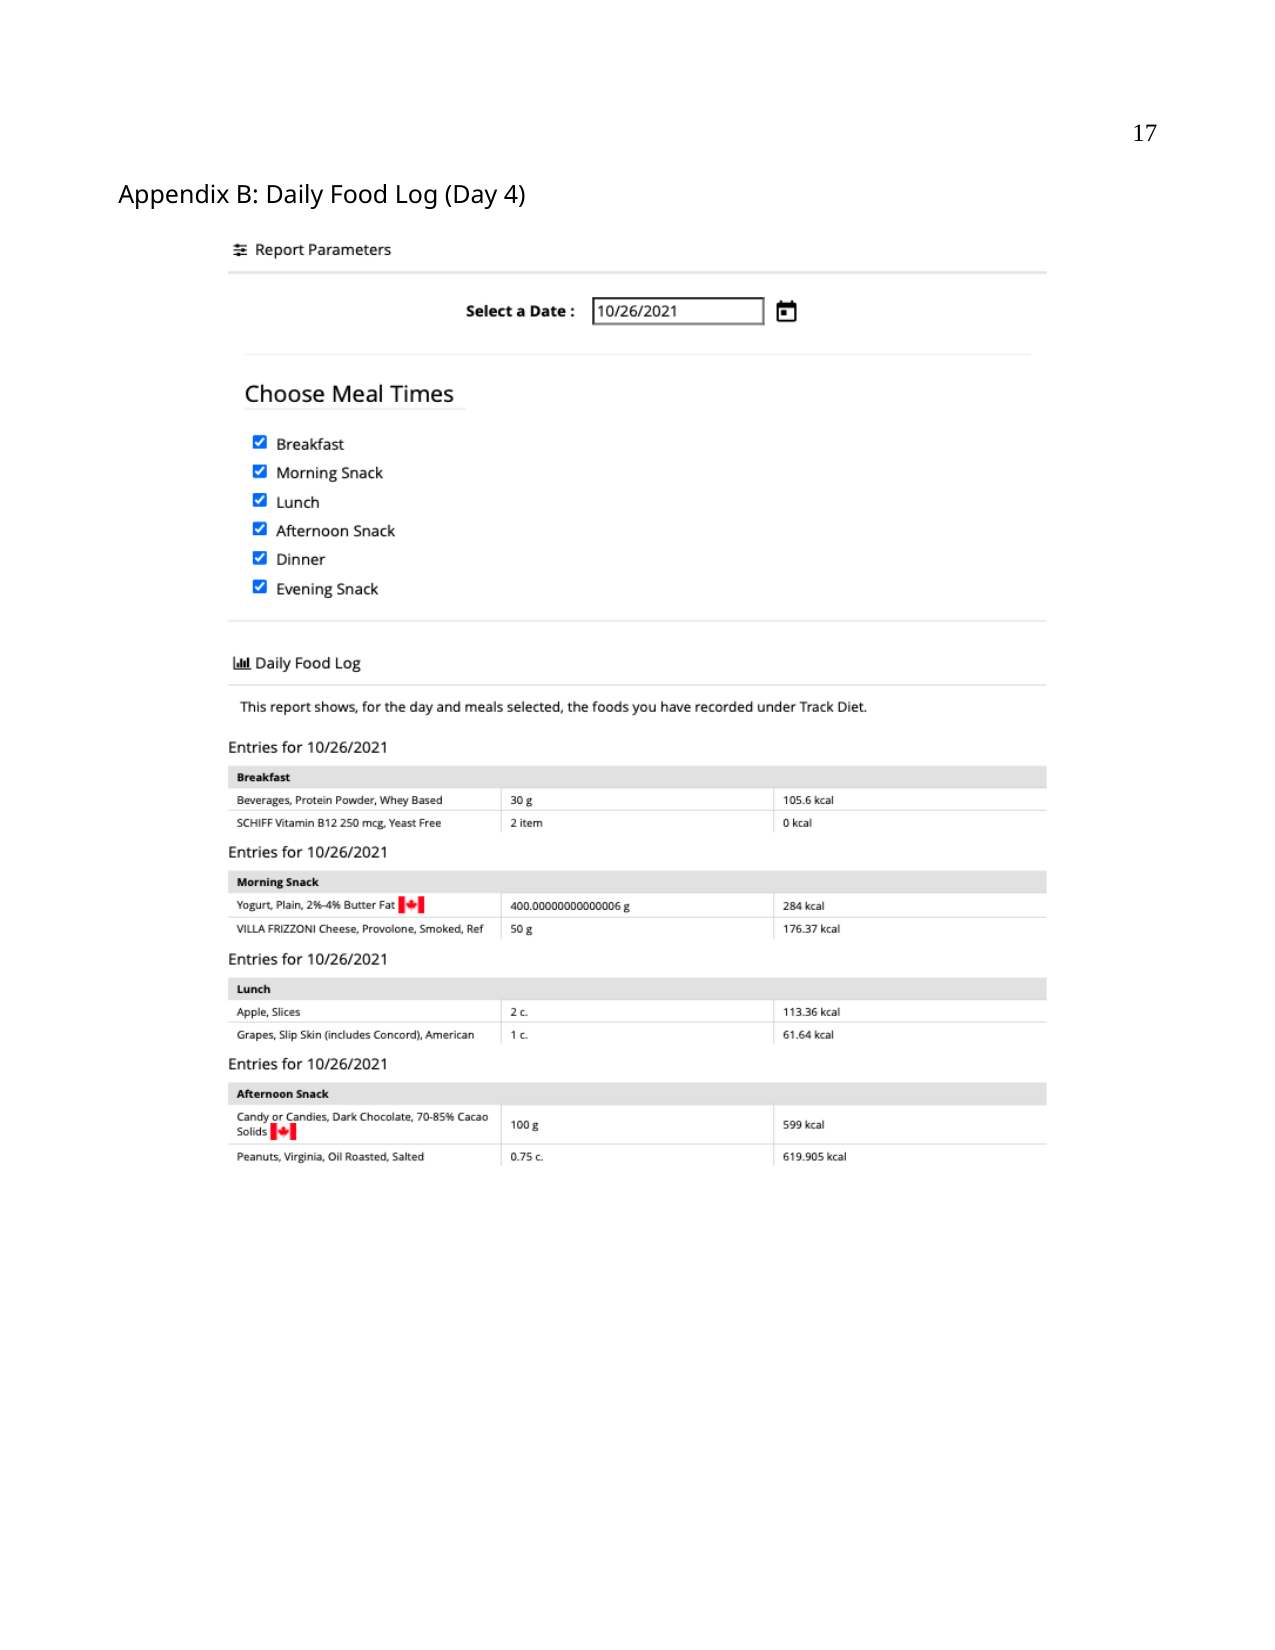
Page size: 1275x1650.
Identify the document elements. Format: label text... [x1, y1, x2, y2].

picture [221, 230, 1055, 1172]
text Appendix B: Daily Food Log (Day 4) [118, 176, 1157, 210]
